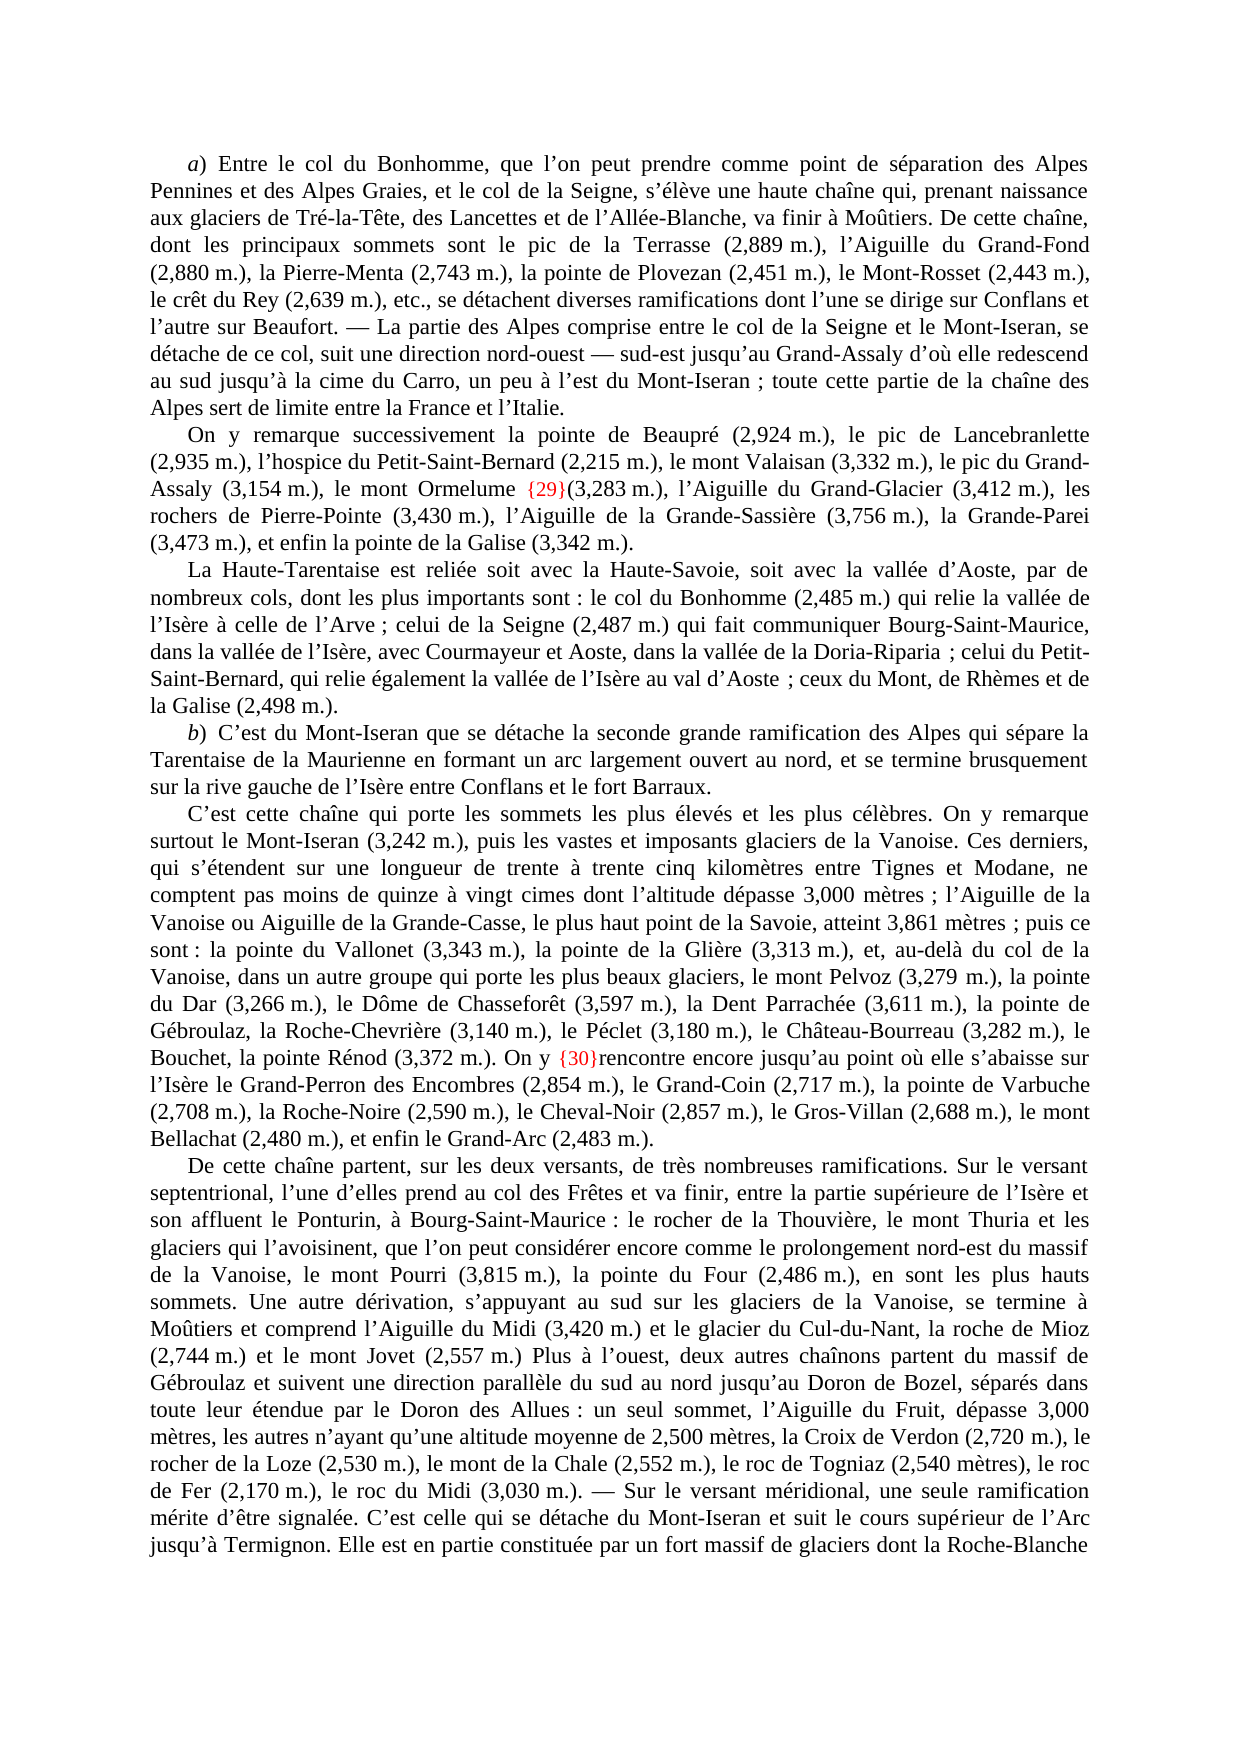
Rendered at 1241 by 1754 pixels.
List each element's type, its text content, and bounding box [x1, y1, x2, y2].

text a) Entre le col du Bonhomme, que l’on peut prendre comme point de séparation des Alpes Pennines et des Alpes Graies, et le col de la Seigne, s’élève une haute chaîne qui, prenant naissance aux glaciers de Tré-la-Tête, des Lancettes et de l’Allée-Blanche, va finir à Moûtiers. De cette chaîne, dont les principaux sommets sont le pic de la Terrasse (2,889 m.), l’Aiguille du Grand-Fond (2,880 m.), la Pierre-Menta (2,743 m.), la pointe de Plovezan (2,451 m.), le Mont-Rosset (2,443 m.), le crêt du Rey (2,639 m.), etc., se détachent diverses ramifications dont l’une se dirige sur Conflans et l’autre sur Beaufort. — La partie des Alpes comprise entre le col de la Seigne et le Mont-Iseran, se détache de ce col, suit une direction nord-ouest — sud-est jusqu’au Grand-Assaly d’où elle redescend au sud jusqu’à la cime du Carro, un peu à l’est du Mont-Iseran ; toute cette partie de la chaîne des Alpes sert de limite entre la France et l’Italie. [150, 150, 1090, 421]
text b) C’est du Mont-Iseran que se détache la seconde grande ramification des Alpes qui sépare la Tarentaise de la Maurienne en formant un arc largement ouvert au nord, et se termine brusquement sur la rive gauche de l’Isère entre Conflans et le fort Barraux. [150, 719, 1090, 800]
text C’est cette chaîne qui porte les sommets les plus élevés et les plus célèbres. On y remarque surtout le Mont-Iseran (3,242 m.), puis les vastes et imposants glaciers de la Vanoise. Ces derniers, qui s’étendent sur une longueur de trente à trente cinq kilomètres entre Tignes et Modane, ne comptent pas moins de quinze à vingt cimes dont l’altitude dépasse 3,000 mètres ; l’Aiguille de la Vanoise ou Aiguille de la Grande-Casse, le plus haut point de la Savoie, atteint 3,861 mètres ; puis ce sont : la pointe du Vallonet (3,343 m.), la pointe de la Glière (3,313 m.), et, au-delà du col de la Vanoise, dans un autre groupe qui porte les plus beaux glaciers, le mont Pelvoz (3,279 m.), la pointe du Dar (3,266 m.), le Dôme de Chasseforêt (3,597 m.), la Dent Parrachée (3,611 m.), la pointe de Gébroulaz, la Roche-Chevrière (3,140 m.), le Péclet (3,180 m.), le Château-Bourreau (3,282 m.), le Bouchet, la pointe Rénod (3,372 m.). On y {30}rencontre encore jusqu’au point où elle s’abaisse sur l’Isère le Grand-Perron des Encombres (2,854 m.), le Grand-Coin (2,717 m.), la pointe de Varbuche (2,708 m.), la Roche-Noire (2,590 m.), le Cheval-Noir (2,857 m.), le Gros-Villan (2,688 m.), le mont Bellachat (2,480 m.), et enfin le Grand-Arc (2,483 m.). [150, 800, 1090, 1152]
text De cette chaîne partent, sur les deux versants, de très nombreuses ramifications. Sur le versant septentrional, l’une d’elles prend au col des Frêtes et va finir, entre la partie supérieure de l’Isère et son affluent le Ponturin, à Bourg-Saint-Maurice : le rocher de la Thouvière, le mont Thuria et les glaciers qui l’avoisinent, que l’on peut considérer encore comme le prolongement nord-est du massif de la Vanoise, le mont Pourri (3,815 m.), la pointe du Four (2,486 m.), en sont les plus hauts sommets. Une autre dérivation, s’appuyant au sud sur les glaciers de la Vanoise, se termine à Moûtiers et comprend l’Aiguille du Midi (3,420 m.) et le glacier du Cul-du-Nant, la roche de Mioz (2,744 m.) et le mont Jovet (2,557 m.) Plus à l’ouest, deux autres chaînons partent du massif de Gébroulaz et suivent une direction parallèle du sud au nord jusqu’au Doron de Bozel, séparés dans toute leur étendue par le Doron des Allues : un seul sommet, l’Aiguille du Fruit, dépasse 3,000 mètres, les autres n’ayant qu’une altitude moyenne de 2,500 mètres, la Croix de Verdon (2,720 m.), le rocher de la Loze (2,530 m.), le mont de la Chale (2,552 m.), le roc de Togniaz (2,540 mètres), le roc de Fer (2,170 m.), le roc du Midi (3,030 m.). — Sur le versant méridional, une seule ramification mérite d’être signalée. C’est celle qui se détache du Mont-Iseran et suit le cours supérieur de l’Arc jusqu’à Termignon. Elle est en partie constituée par un fort massif de glaciers dont la Roche-Blanche [150, 1152, 1090, 1558]
text On y remarque successivement la pointe de Beaupré (2,924 m.), le pic de Lancebranlette (2,935 m.), l’hospice du Petit-Saint-Bernard (2,215 m.), le mont Valaisan (3,332 m.), le pic du Grand-Assaly (3,154 m.), le mont Ormelume {29}(3,283 m.), l’Aiguille du Grand-Glacier (3,412 m.), les rochers de Pierre-Pointe (3,430 m.), l’Aiguille de la Grande-Sassière (3,756 m.), la Grande-Parei (3,473 m.), et enfin la pointe de la Galise (3,342 m.). [150, 421, 1090, 556]
text La Haute-Tarentaise est reliée soit avec la Haute-Savoie, soit avec la vallée d’Aoste, par de nombreux cols, dont les plus importants sont : le col du Bonhomme (2,485 m.) qui relie la vallée de l’Isère à celle de l’Arve ; celui de la Seigne (2,487 m.) qui fait communiquer Bourg-Saint-Maurice, dans la vallée de l’Isère, avec Courmayeur et Aoste, dans la vallée de la Doria-Riparia ; celui du Petit-Saint-Bernard, qui relie également la vallée de l’Isère au val d’Aoste ; ceux du Mont, de Rhèmes et de la Galise (2,498 m.). [150, 556, 1090, 719]
